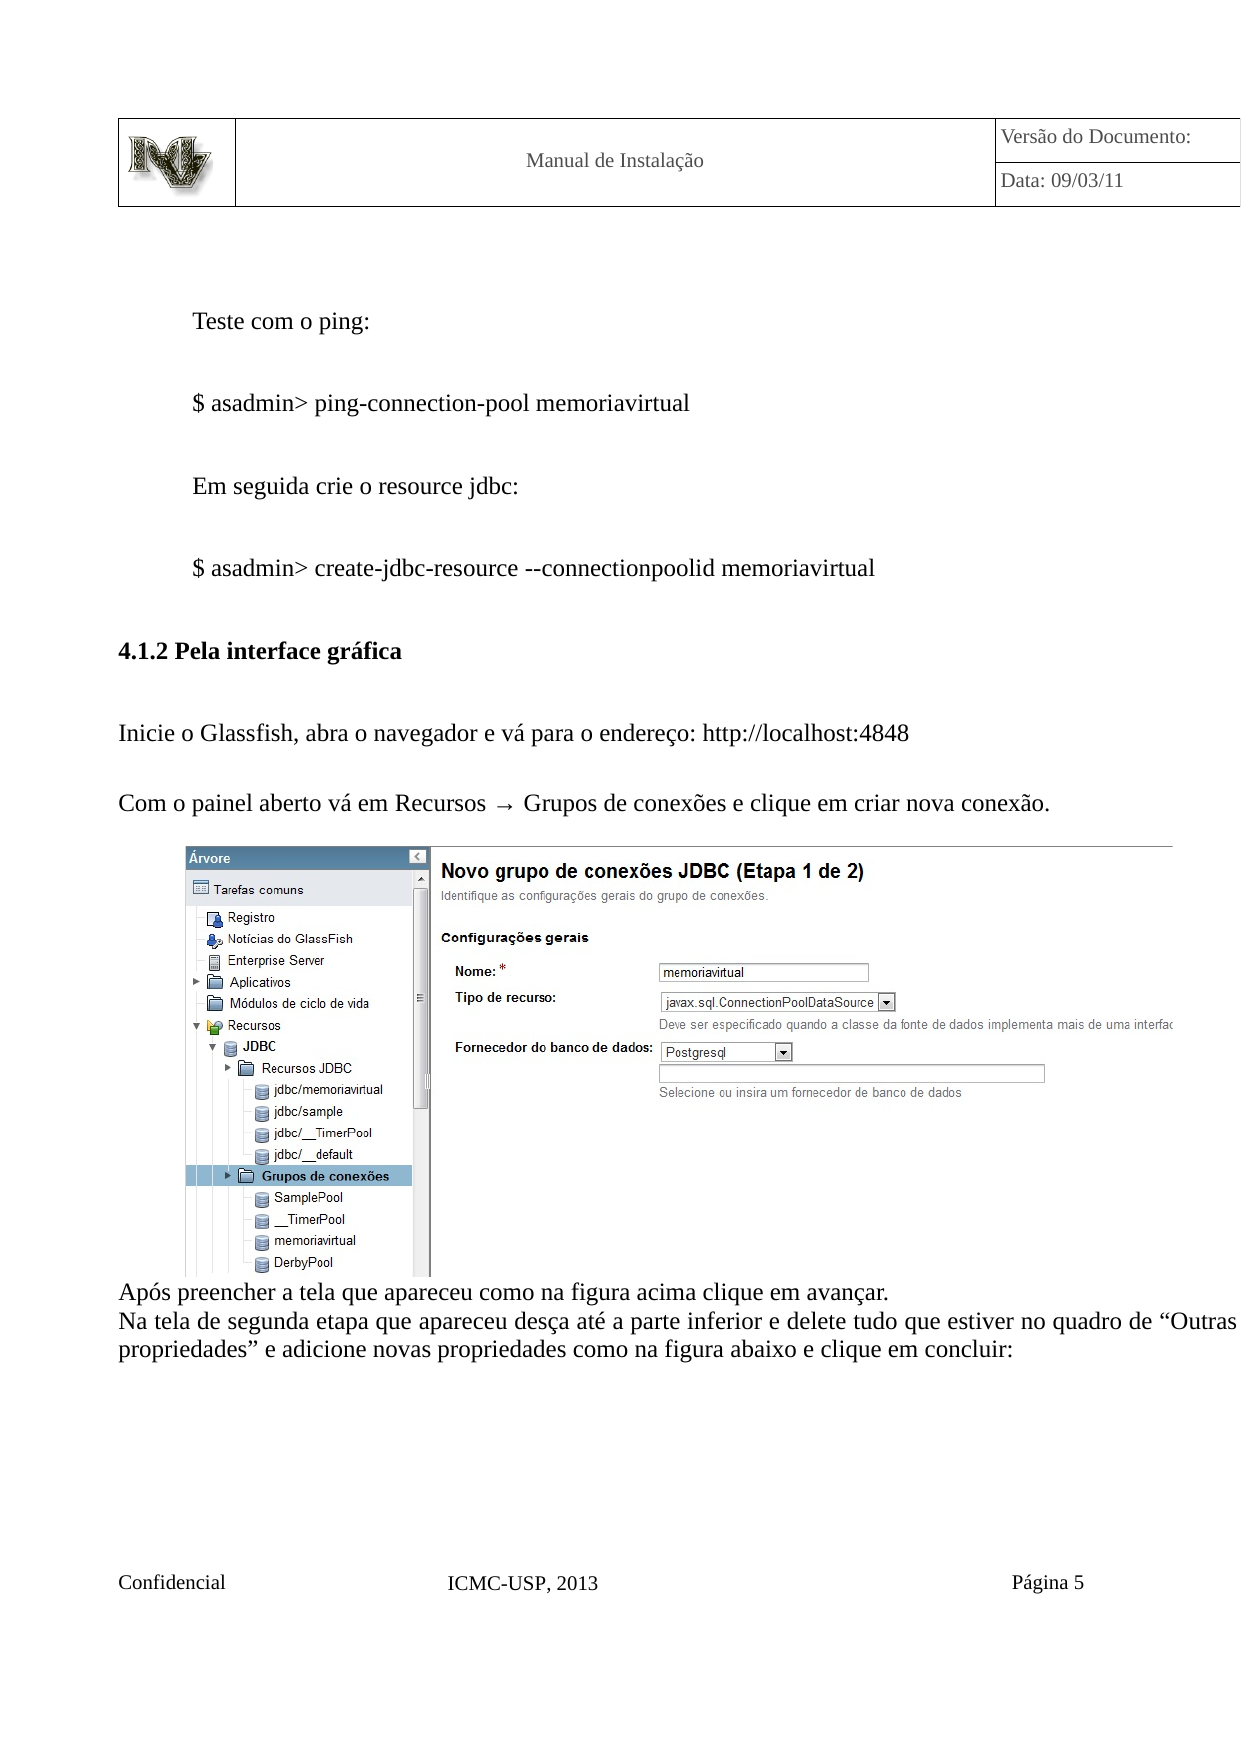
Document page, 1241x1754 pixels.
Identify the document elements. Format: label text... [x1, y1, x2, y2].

text Após preencher a tela que apareceu como na figura acima clique em avançar. [118, 1277, 1240, 1306]
text $ asadmin> create-jdbc-resource --connectionpoolid memoriavirtual [118, 553, 1240, 582]
picture [185, 846, 1173, 1277]
text Em seguida crie o resource jdbc: [118, 471, 1240, 500]
text Inicie o Glassfish, abra o navegador e vá para o endereço: http://localhost:4848 [118, 718, 1240, 747]
text $ asadmin> ping-connection-pool memoriavirtual [118, 388, 1240, 417]
text 4.1.2 Pela interface gráfica [118, 636, 1240, 665]
text Com o painel aberto vá em Recursos → Grupos de conexões e clique em criar nova conexão. [118, 788, 1240, 817]
text Na tela de segunda etapa que apareceu desça até a parte inferior e delete tudo que estiver no quadro de “Outras propriedades” e adicione novas propriedades como na figura abaixo e clique em concluir: [118, 1306, 1240, 1363]
text Teste com o ping: [118, 306, 1240, 335]
picture [123, 125, 214, 200]
